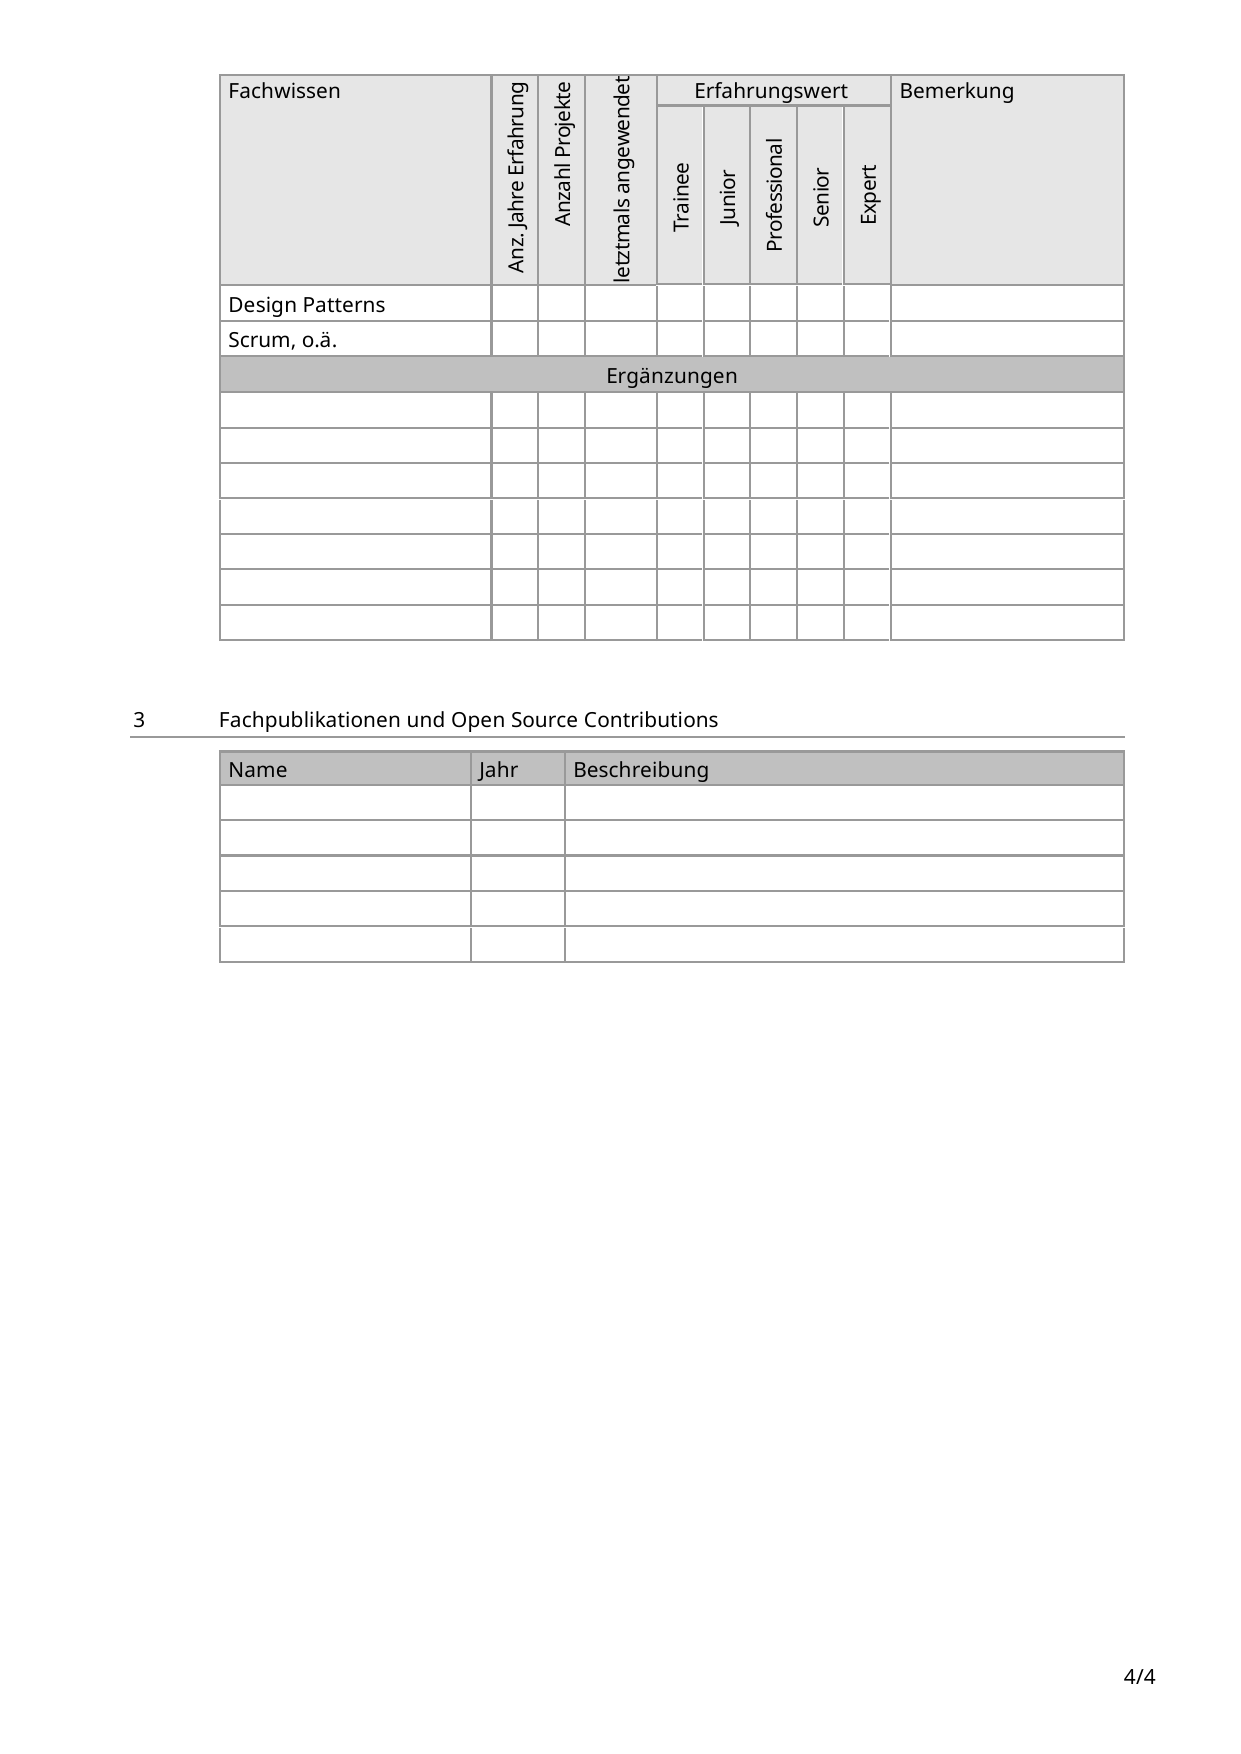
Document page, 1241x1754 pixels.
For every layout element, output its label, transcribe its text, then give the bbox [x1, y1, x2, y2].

table_cell [539, 286, 584, 320]
table_cell [845, 500, 889, 533]
table_cell [845, 429, 889, 462]
table_cell [221, 500, 490, 533]
table_cell [751, 570, 796, 604]
table_cell [566, 857, 1123, 890]
table_cell Junior [705, 107, 749, 283]
table_cell [566, 786, 1123, 819]
table_cell [586, 570, 656, 604]
table_cell [798, 429, 843, 462]
table_cell [892, 464, 1123, 497]
table_cell [493, 429, 537, 462]
table_header Anz. Jahre Erfahrung [493, 76, 537, 284]
table_cell [751, 464, 796, 497]
table_header Jahr [472, 753, 564, 784]
table_header letztmals angewendet [586, 76, 656, 284]
table_cell [705, 322, 749, 355]
table_cell Scrum, o.ä. [221, 322, 490, 355]
table_cell [892, 500, 1123, 533]
table_cell [892, 429, 1123, 462]
table_cell [472, 786, 564, 819]
table_cell Senior [798, 107, 842, 283]
table_header Anzahl Projekte [539, 76, 584, 284]
table_cell [586, 429, 656, 462]
table_cell [566, 928, 1123, 961]
table_cell [892, 322, 1123, 355]
table_cell [751, 393, 796, 427]
table_cell [493, 500, 537, 533]
table_cell [751, 500, 796, 533]
table_cell [845, 322, 889, 355]
table_header Fachwissen [221, 76, 490, 284]
table_cell [845, 570, 889, 604]
table_cell [892, 535, 1123, 568]
table_cell [586, 464, 656, 497]
table_cell [705, 500, 749, 533]
table_cell [892, 286, 1123, 320]
table_cell [586, 500, 656, 533]
table_cell [658, 429, 702, 462]
table_cell [221, 570, 490, 604]
table_cell [539, 322, 584, 355]
subtitle Fachpublikationen und Open Source Contributions [130, 702, 1125, 736]
table_cell [493, 286, 537, 320]
table_cell [472, 892, 564, 925]
table_cell [586, 535, 656, 568]
table_header Erfahrungswert [658, 76, 890, 104]
table_cell [658, 393, 702, 427]
table_cell [751, 535, 796, 568]
table_cell Design Patterns [221, 286, 490, 320]
table_cell [539, 606, 584, 639]
table_cell [798, 393, 843, 427]
table_cell [658, 322, 702, 355]
table_cell [845, 393, 889, 427]
table_cell [798, 606, 843, 639]
table_cell [539, 500, 584, 533]
table_cell [539, 464, 584, 497]
table_cell [539, 535, 584, 568]
table_cell [798, 286, 843, 320]
table_header Bemerkung [892, 76, 1123, 284]
table_cell [892, 570, 1123, 604]
table_cell [751, 286, 796, 320]
table_cell [705, 464, 749, 497]
table_cell [221, 857, 470, 890]
table_cell [539, 429, 584, 462]
table_cell [845, 535, 889, 568]
table_cell Ergänzungen [221, 357, 1123, 391]
table_cell [221, 821, 470, 854]
table_cell [798, 570, 843, 604]
table_cell [892, 606, 1123, 639]
table_cell [892, 393, 1123, 427]
table_cell [221, 606, 490, 639]
table_cell [566, 821, 1123, 854]
table_cell [658, 570, 702, 604]
table_cell [798, 322, 843, 355]
table_header Beschreibung [566, 753, 1123, 784]
table_cell [221, 928, 470, 961]
table_cell [493, 570, 537, 604]
table_cell [705, 286, 749, 320]
table_cell [493, 393, 537, 427]
table_cell [493, 322, 537, 355]
table_cell [658, 500, 702, 533]
table_cell [705, 606, 749, 639]
table_cell [705, 570, 749, 604]
table_cell [472, 928, 564, 961]
table_cell [658, 535, 702, 568]
table_cell [539, 393, 584, 427]
table_cell [221, 464, 490, 497]
table_cell [798, 535, 843, 568]
table_cell [586, 322, 656, 355]
table_cell [493, 464, 537, 497]
table_cell [798, 464, 843, 497]
table_cell [539, 570, 584, 604]
table_cell [658, 606, 702, 639]
table_cell [493, 535, 537, 568]
table_cell [705, 535, 749, 568]
table_cell [586, 393, 656, 427]
table_cell [845, 286, 889, 320]
table_cell [705, 429, 749, 462]
table_cell [751, 606, 796, 639]
table_cell [221, 786, 470, 819]
table_cell [751, 429, 796, 462]
table_cell [658, 286, 702, 320]
table_cell Expert [845, 107, 890, 283]
table_cell [221, 535, 490, 568]
table_cell Trainee [658, 107, 702, 283]
table_cell [798, 500, 843, 533]
table_cell [845, 464, 889, 497]
table_cell [493, 606, 537, 639]
table_cell [658, 464, 702, 497]
table_cell [705, 393, 749, 427]
table_cell [586, 606, 656, 639]
table_cell [586, 286, 656, 320]
table_cell [472, 821, 564, 854]
table_cell [221, 892, 470, 925]
table_cell [221, 393, 490, 427]
table_header Name [221, 753, 470, 784]
table_cell [845, 606, 889, 639]
table_cell [751, 322, 796, 355]
table_cell Professional [751, 107, 796, 283]
table_cell [472, 857, 564, 890]
table_cell [566, 892, 1123, 925]
table_cell [221, 429, 490, 462]
